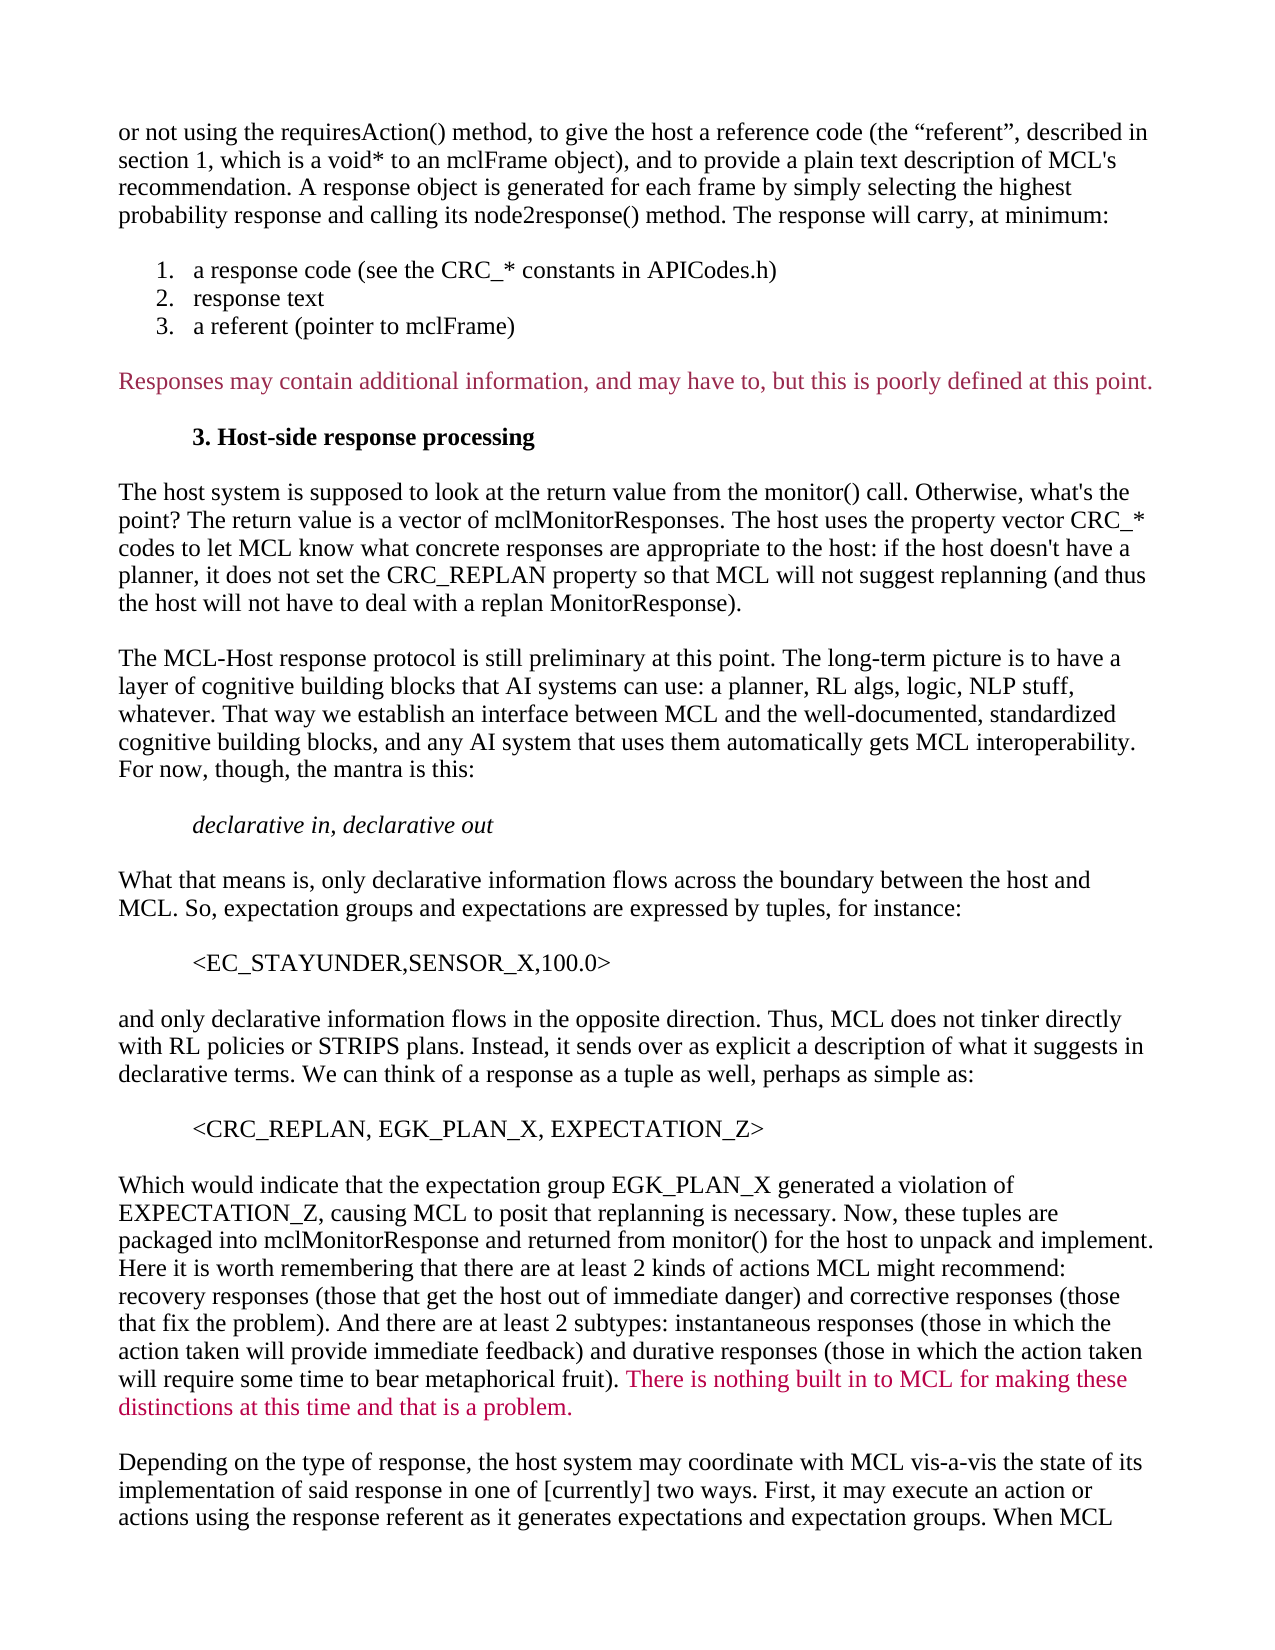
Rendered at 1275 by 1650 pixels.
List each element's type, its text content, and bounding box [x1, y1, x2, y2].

text Which would indicate that the expectation group EGK_PLAN_X generated a violation of EXPECTATION_Z, causing MCL to posit that replanning is necessary. Now, these tuples are packaged into mclMonitorResponse and returned from monitor() for the host to unpack and implement. [118, 1171, 1157, 1254]
text <EC_STAYUNDER,SENSOR_X,100.0> [118, 949, 1157, 977]
text Responses may contain additional information, and may have to, but this is poorly defined at this point. [118, 367, 1157, 395]
text The MCL-Host response protocol is still preliminary at this point. The long-term picture is to have a layer of cognitive building blocks that AI systems can use: a planner, RL algs, logic, NLP stuff, whatever. That way we establish an interface between MCL and the well-documented, standardized cognitive building blocks, and any AI system that uses them automatically gets MCL interoperability. For now, though, the mantra is this: [118, 644, 1157, 783]
text What that means is, only declarative information flows across the boundary between the host and MCL. So, expectation groups and expectations are expressed by tuples, for instance: [118, 866, 1157, 922]
list a response code (see the CRC_* constants in APICodes.h) [156, 257, 1157, 284]
text The host system is supposed to look at the return value from the monitor() call. Otherwise, what's the point? The return value is a vector of mclMonitorResponses. The host uses the property vector CRC_* codes to let MCL know what concrete responses are appropriate to the host: if the host doesn't have a planner, it does not set the CRC_REPLAN property so that MCL will not suggest replanning (and thus the host will not have to deal with a replan MonitorResponse). [118, 478, 1157, 617]
text Depending on the type of response, the host system may coordinate with MCL vis-a-vis the state of its implementation of said response in one of [currently] two ways. First, it may execute an action or actions using the response referent as it generates expectations and expectation groups. When MCL [118, 1448, 1157, 1531]
list a referent (pointer to mclFrame) [156, 312, 1157, 340]
text <CRC_REPLAN, EGK_PLAN_X, EXPECTATION_Z> [118, 1116, 1157, 1143]
text declarative in, declarative out [118, 811, 1157, 838]
text or not using the requiresAction() method, to give the host a reference code (the “referent”, described in section 1, which is a void* to an mclFrame object), and to provide a plain text description of MCL's recommendation. A response object is generated for each frame by simply selecting the highest probability response and calling its node2response() method. The response will carry, at minimum: [118, 118, 1157, 229]
text 3. Host-side response processing [118, 395, 1157, 451]
text and only declarative information flows in the opposite direction. Thus, MCL does not tinker directly with RL policies or STRIPS plans. Instead, it sends over as explicit a description of what it suggests in declarative terms. We can think of a response as a tuple as well, perhaps as simple as: [118, 1005, 1157, 1088]
list response text [156, 284, 1157, 312]
text Here it is worth remembering that there are at least 2 kinds of actions MCL might recommend: recovery responses (those that get the host out of immediate danger) and corrective responses (those that fix the problem). And there are at least 2 subtypes: instantaneous responses (those in which the action taken will provide immediate feedback) and durative responses (those in which the action taken will require some time to bear metaphorical fruit). There is nothing built in to MCL for making these distinctions at this time and that is a problem. [118, 1254, 1157, 1420]
